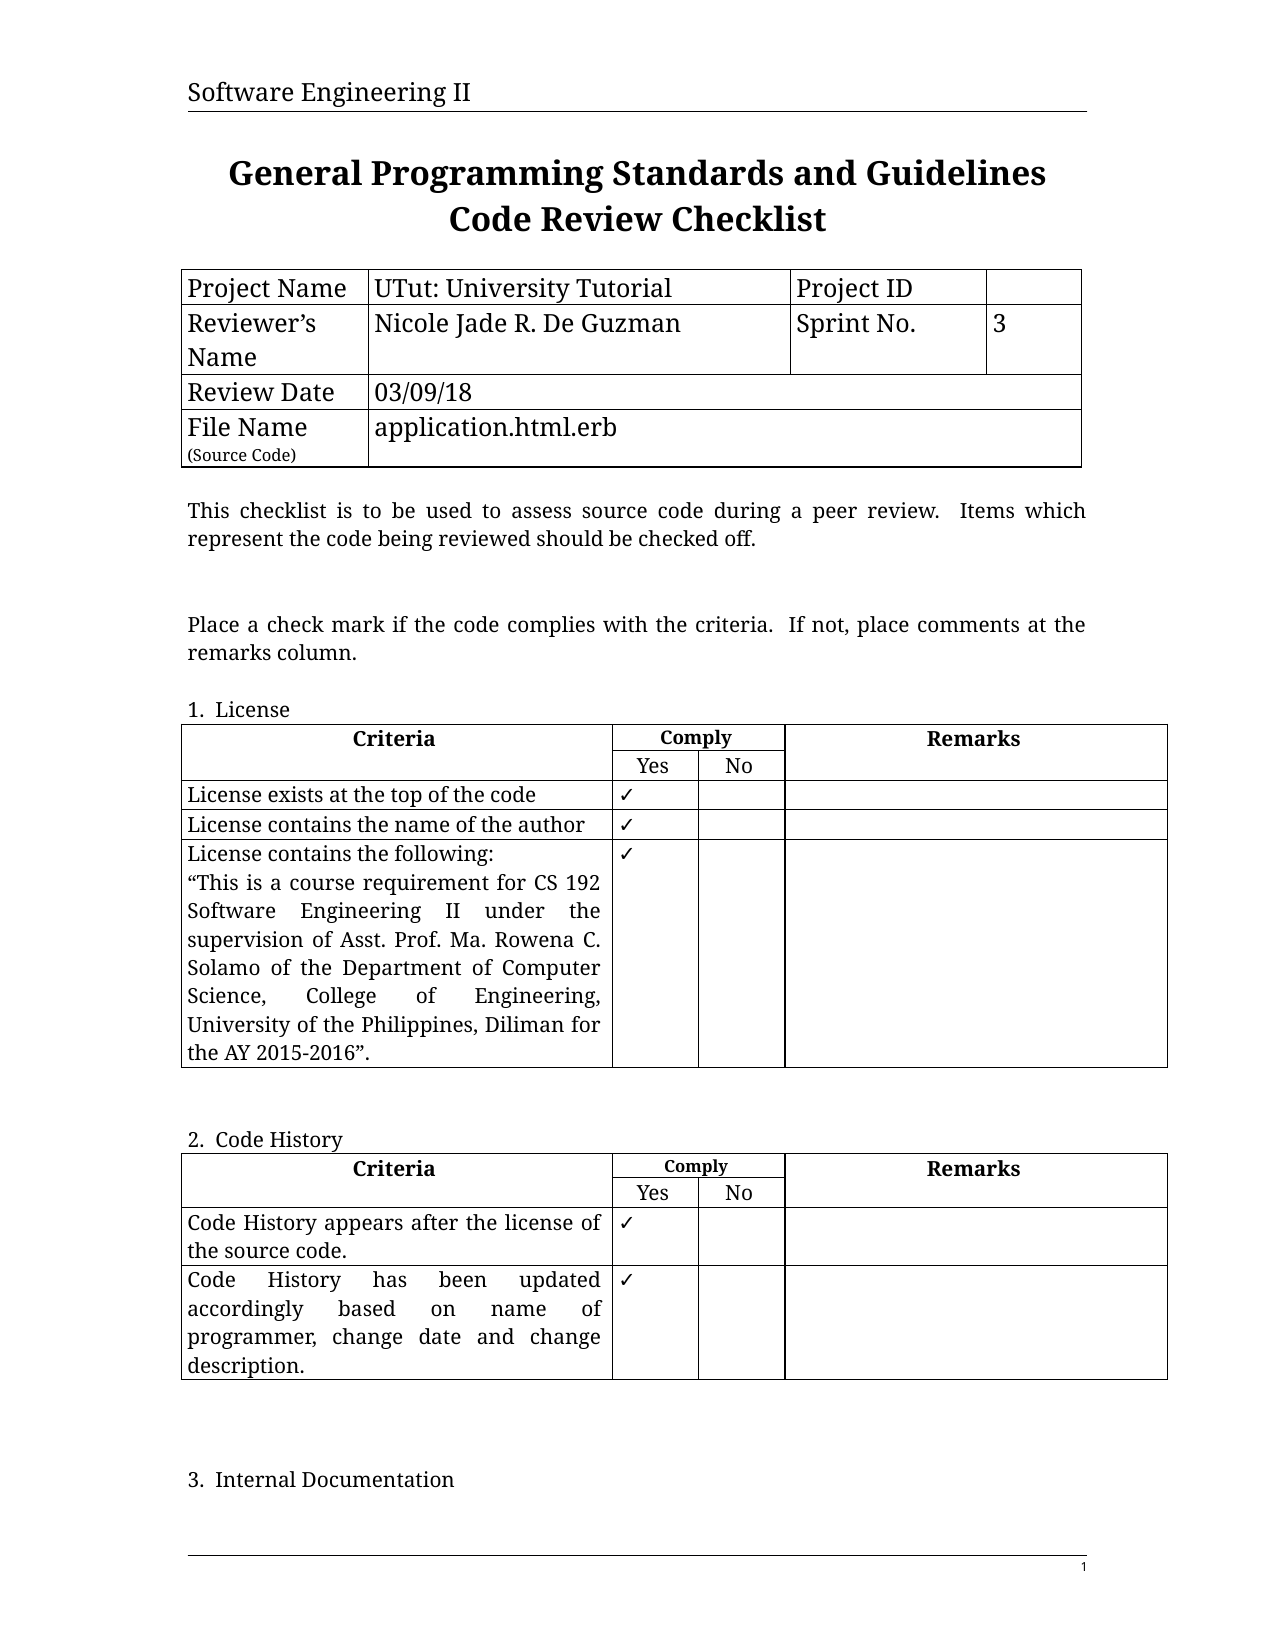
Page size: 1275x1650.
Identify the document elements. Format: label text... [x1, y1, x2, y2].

table_cell Review Date [357, 375, 368, 409]
table_cell [786, 781, 791, 809]
table_cell [774, 810, 784, 838]
table_cell No [699, 751, 704, 779]
text General Programming Standards and Guidelines Code Review Checklist [187, 150, 1087, 241]
table_header [987, 270, 992, 304]
table_header Remarks [786, 725, 1167, 779]
table_cell Nicole Jade R. De Guzman [369, 305, 790, 373]
table_cell File Name (Source Code) [357, 410, 368, 466]
table_cell [1156, 781, 1167, 809]
table_cell ✓ [613, 1266, 698, 1379]
table_header Comply [774, 1154, 784, 1177]
table_cell [699, 840, 784, 1067]
table_cell [699, 1266, 784, 1379]
table_cell 03/09/18 [1070, 375, 1081, 409]
text Place a check mark if the code complies with the criteria. If not, place comments at the remarks column. [187, 610, 1087, 667]
table_cell [786, 1208, 1167, 1264]
text 2. Code History [187, 1125, 1087, 1153]
table_cell Yes [687, 1178, 698, 1207]
table_cell ✓ [687, 810, 698, 838]
table_header Comply [774, 725, 784, 750]
table_cell application.html.erb [369, 410, 1081, 466]
table_cell No [699, 1178, 704, 1207]
table_header Remarks [786, 1154, 1167, 1207]
table_cell [774, 781, 784, 809]
table_cell ✓ [613, 810, 618, 838]
table_header Project ID [976, 270, 986, 304]
table_cell ✓ [613, 840, 698, 1067]
table_cell Sprint No. [791, 305, 986, 373]
text 1. License [187, 695, 1087, 723]
table_cell [1156, 810, 1167, 838]
text 3. Internal Documentation [187, 1466, 1087, 1494]
table_cell Yes [613, 1178, 618, 1207]
table_header Criteria [182, 1154, 612, 1207]
table_header [1070, 270, 1081, 304]
table_cell 3 [987, 305, 1081, 373]
table_cell [786, 810, 791, 838]
table_cell No [774, 751, 784, 779]
table_header Project Name [357, 270, 368, 304]
table_cell ✓ [613, 1208, 698, 1264]
table_cell 03/09/18 [369, 375, 374, 409]
table_cell [786, 1266, 1167, 1379]
table_header Criteria [182, 725, 612, 779]
table_cell Reviewer’s Name [182, 305, 187, 373]
table_cell Reviewer’s Name [357, 305, 368, 373]
text This checklist is to be used to assess source code during a peer review. Items which represent the code being reviewed should be checked off. [187, 496, 1087, 553]
table_cell Yes [687, 751, 698, 779]
table_cell No [774, 1178, 784, 1207]
table_cell ✓ [687, 781, 698, 809]
table_cell ✓ [613, 781, 618, 809]
table_cell [699, 1208, 784, 1264]
table_cell [786, 840, 1167, 1067]
table_cell [699, 810, 704, 838]
table_cell [699, 781, 704, 809]
table_header Comply [613, 725, 618, 750]
table_cell Yes [613, 751, 618, 779]
